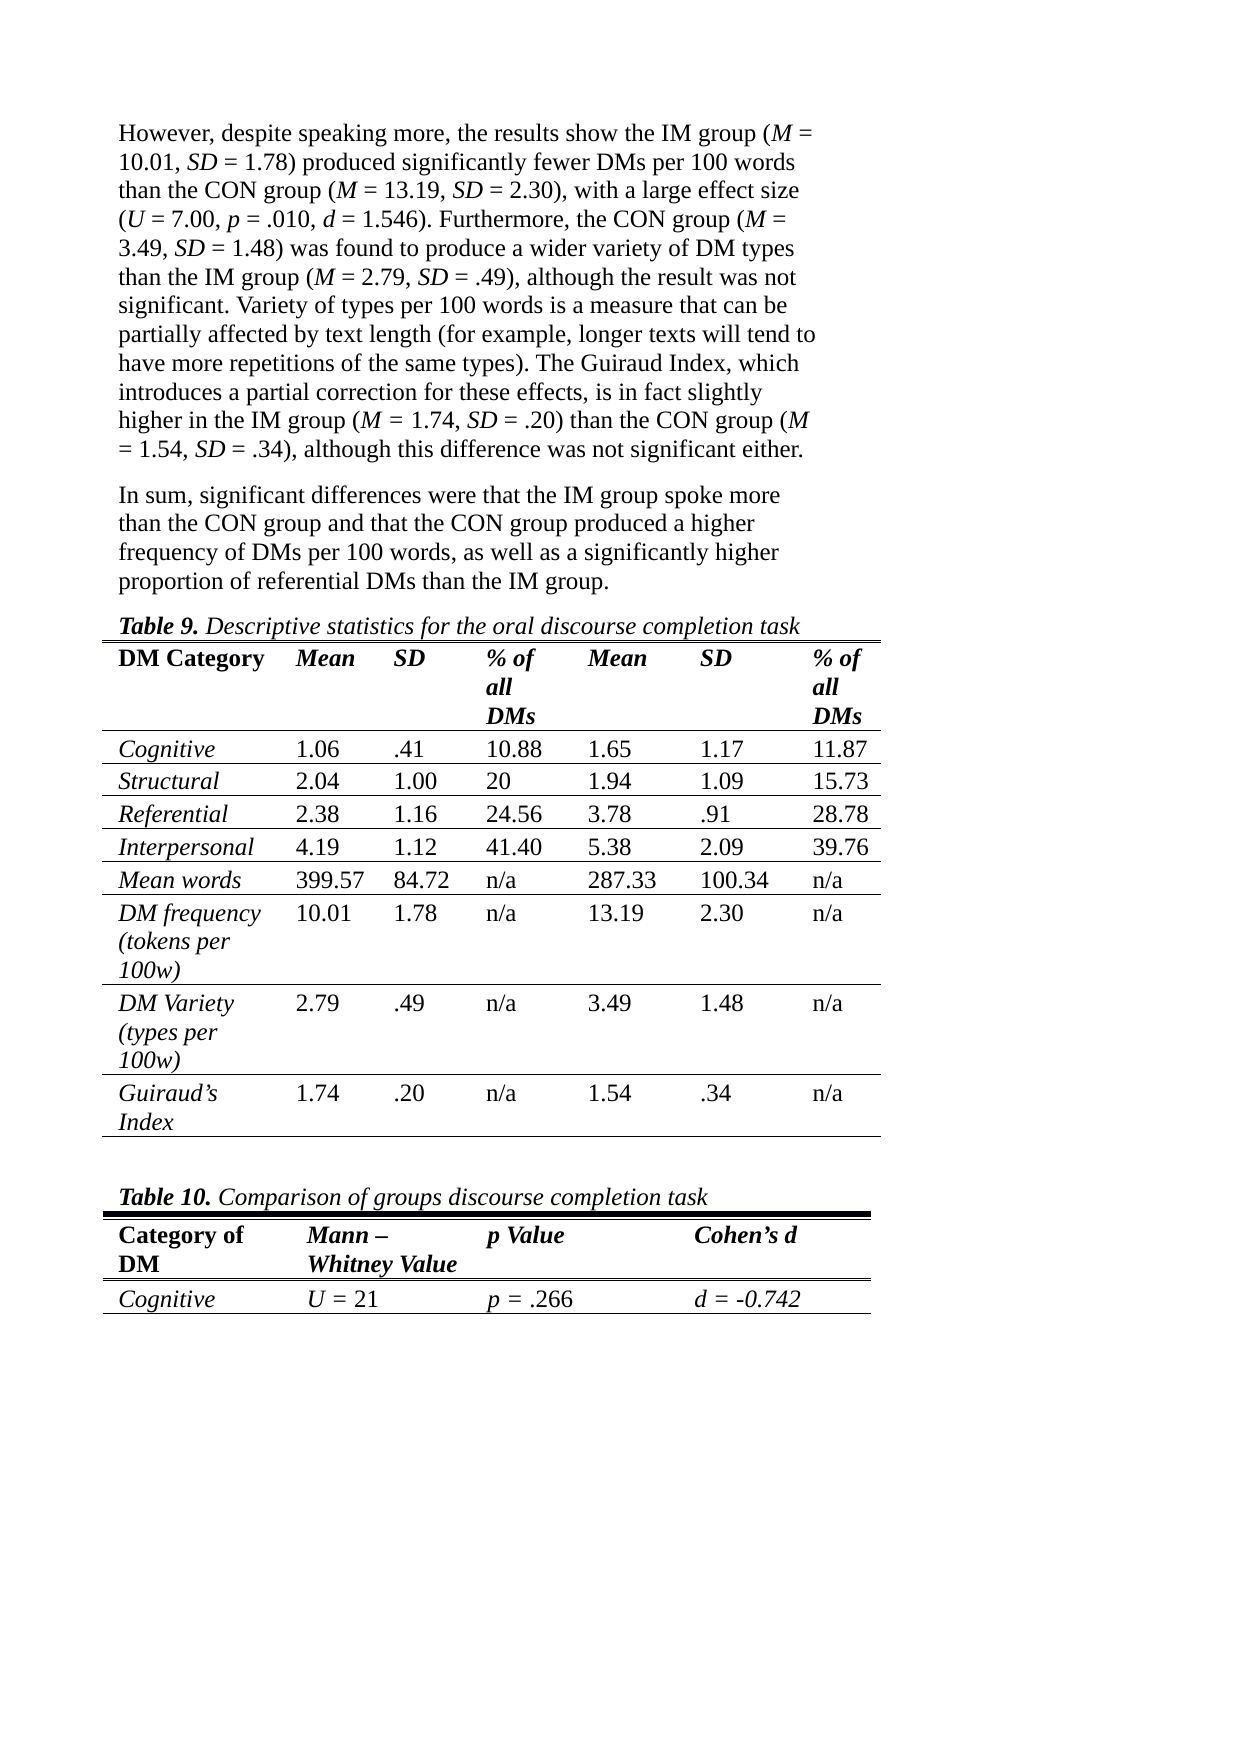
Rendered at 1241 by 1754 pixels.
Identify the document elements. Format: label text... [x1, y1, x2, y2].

table_cell n/a [796, 985, 881, 1074]
table_cell .41 [378, 731, 470, 762]
table_cell p Value [472, 1220, 679, 1278]
table_cell 1.48 [684, 985, 796, 1074]
table_cell 2.04 [280, 764, 377, 795]
table_cell n/a [796, 895, 881, 984]
table_cell 41.40 [470, 829, 572, 861]
table_cell 100.34 [684, 862, 796, 894]
table_cell 1.00 [378, 764, 470, 795]
table_cell d = -0.742 [679, 1281, 871, 1313]
table_cell DM Category [102, 643, 279, 729]
table_cell Referential [102, 796, 279, 828]
table_cell 1.65 [572, 731, 684, 762]
table_cell 1.09 [684, 764, 796, 795]
table_cell 13.19 [572, 895, 684, 984]
table_cell 2.38 [280, 796, 377, 828]
table_cell n/a [470, 862, 572, 894]
table_cell 2.79 [280, 985, 377, 1074]
table_cell Mean words [102, 862, 279, 894]
table_cell .49 [378, 985, 470, 1074]
table_cell 84.72 [378, 862, 470, 894]
table_cell 28.78 [796, 796, 881, 828]
table_header Table 10. Comparison of groups discourse completion task [103, 1182, 871, 1211]
table_cell n/a [470, 1075, 572, 1136]
table_cell 1.94 [572, 764, 684, 795]
table_cell 39.76 [796, 829, 881, 861]
table_cell 1.74 [280, 1075, 377, 1136]
table_cell Structural [102, 764, 279, 795]
table_cell n/a [796, 862, 881, 894]
table_cell 10.01 [280, 895, 377, 984]
table_cell .91 [684, 796, 796, 828]
table_cell 24.56 [470, 796, 572, 828]
table_cell 1.78 [378, 895, 470, 984]
table_cell Mean [280, 643, 377, 729]
table_cell Cohen’s d [679, 1220, 871, 1278]
table_cell 1.54 [572, 1075, 684, 1136]
table_cell .34 [684, 1075, 796, 1136]
text In sum, significant differences were that the IM group spoke more than the CON group and that the CON group produced a higher frequency of DMs per 100 words, as well as a significantly higher proportion of referential DMs than the IM group. [118, 480, 827, 595]
table_header Table 9. Descriptive statistics for the oral discourse completion task [102, 611, 881, 640]
table_cell DM frequency (tokens per 100w) [102, 895, 279, 984]
table_cell Guiraud’s Index [102, 1075, 279, 1136]
table_cell 5.38 [572, 829, 684, 861]
table_cell 20 [470, 764, 572, 795]
table_cell 399.57 [280, 862, 377, 894]
table_cell Interpersonal [102, 829, 279, 861]
table_cell 4.19 [280, 829, 377, 861]
table_cell p = .266 [472, 1281, 679, 1313]
table_cell 1.16 [378, 796, 470, 828]
table_cell n/a [470, 895, 572, 984]
table_cell % of all DMs [470, 643, 572, 729]
table_cell Category of DM [103, 1220, 291, 1278]
table_cell 1.17 [684, 731, 796, 762]
table_cell 11.87 [796, 731, 881, 762]
table_cell % of all DMs [796, 643, 881, 729]
table_cell Cognitive [103, 1281, 291, 1313]
table_cell n/a [470, 985, 572, 1074]
table_cell 3.49 [572, 985, 684, 1074]
table_cell 1.06 [280, 731, 377, 762]
table_cell SD [684, 643, 796, 729]
table_cell 15.73 [796, 764, 881, 795]
table_cell DM Variety (types per 100w) [102, 985, 279, 1074]
table_cell Mean [572, 643, 684, 729]
table_cell SD [378, 643, 470, 729]
table_cell Mann –Whitney Value [291, 1220, 472, 1278]
table_cell 2.09 [684, 829, 796, 861]
table_cell 1.12 [378, 829, 470, 861]
text However, despite speaking more, the results show the IM group (M = 10.01, SD = 1.78) produced significantly fewer DMs per 100 words than the CON group (M = 13.19, SD = 2.30), with a large effect size (U = 7.00, p = .010, d = 1.546). Furthermore, the CON group (M = 3.49, SD = 1.48) was found to produce a wider variety of DM types than the IM group (M = 2.79, SD = .49), although the result was not significant. Variety of types per 100 words is a measure that can be partially affected by text length (for example, longer texts will tend to have more repetitions of the same types). The Guiraud Index, which introduces a partial correction for these effects, is in fact slightly higher in the IM group (M = 1.74, SD = .20) than the CON group (M = 1.54, SD = .34), although this difference was not significant either. [118, 118, 827, 463]
table_cell 10.88 [470, 731, 572, 762]
table_cell 3.78 [572, 796, 684, 828]
table_cell n/a [796, 1075, 881, 1136]
table_cell .20 [378, 1075, 470, 1136]
table_cell U = 21 [291, 1281, 472, 1313]
table_cell 2.30 [684, 895, 796, 984]
table_cell 287.33 [572, 862, 684, 894]
table_cell Cognitive [102, 731, 279, 762]
